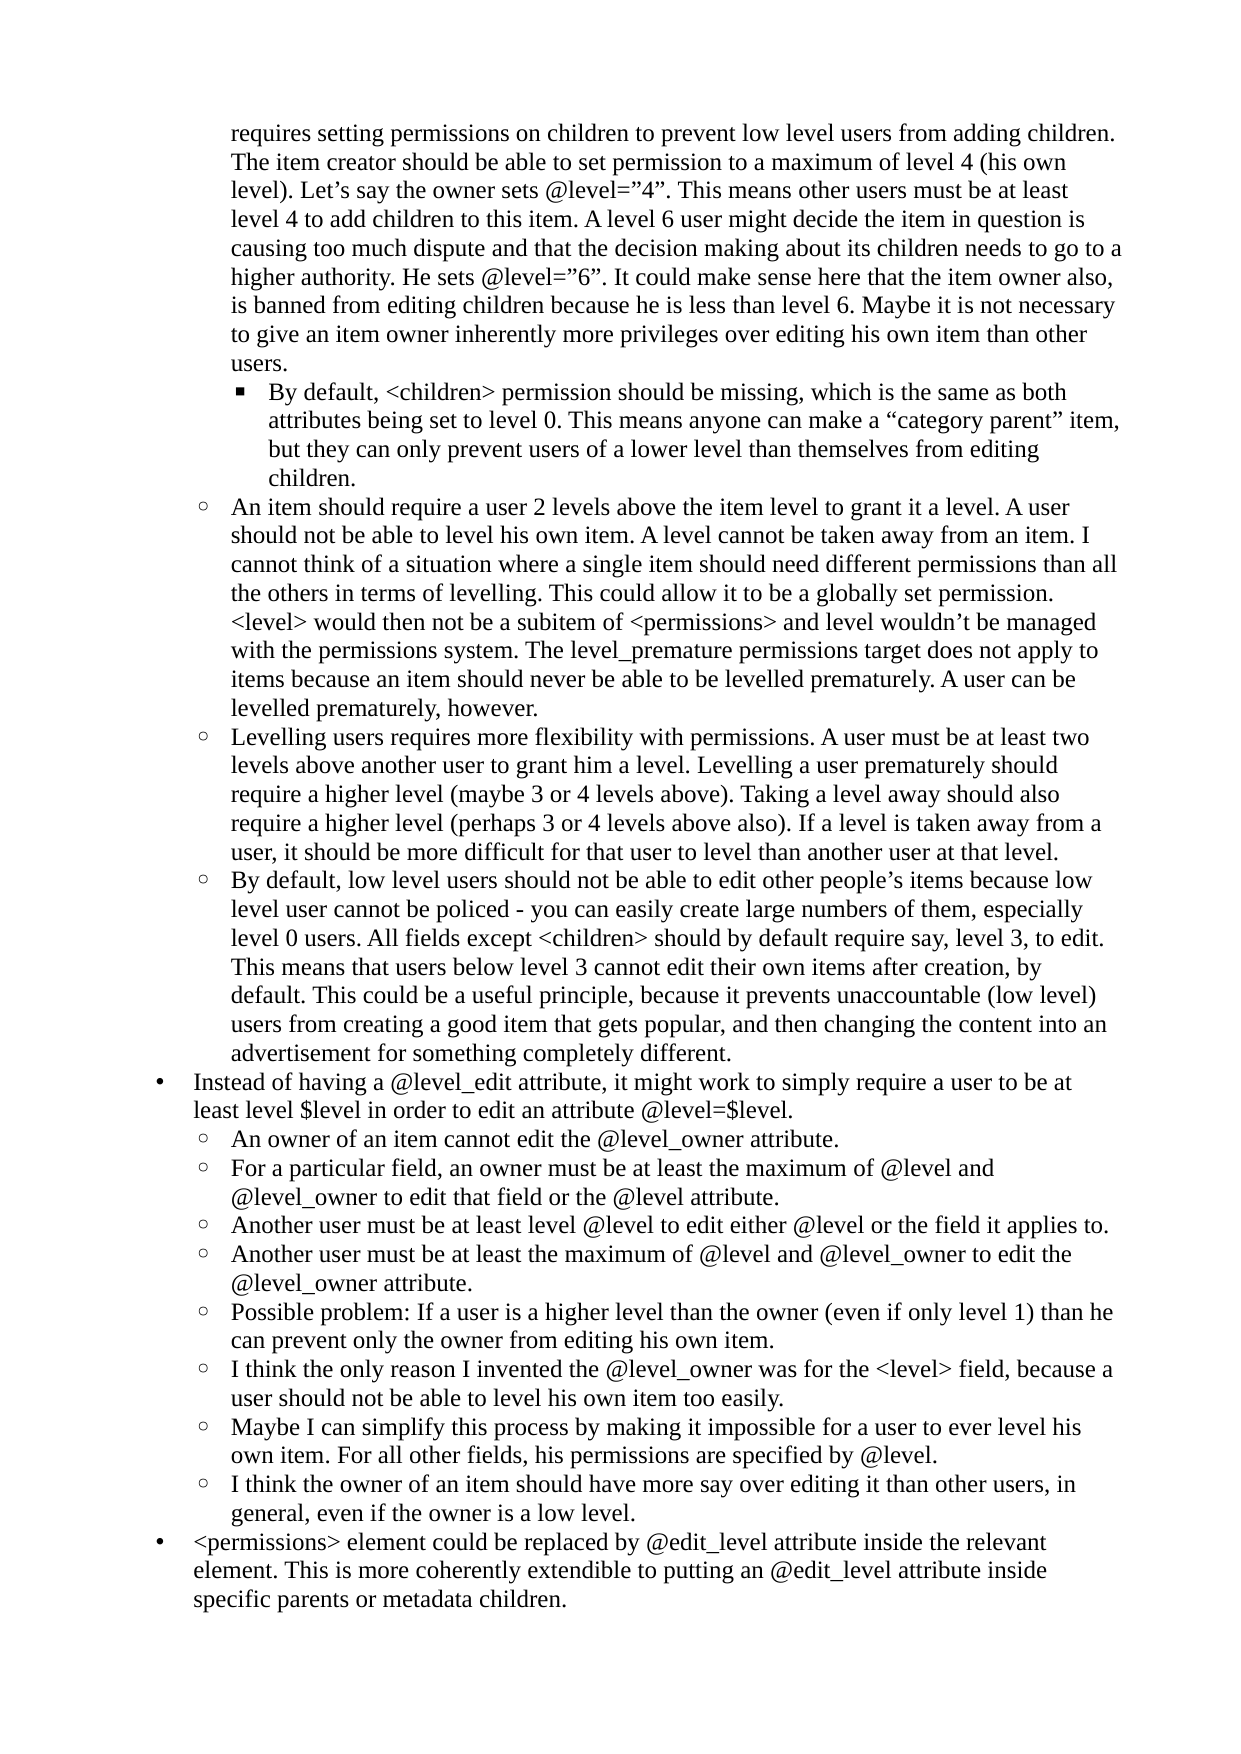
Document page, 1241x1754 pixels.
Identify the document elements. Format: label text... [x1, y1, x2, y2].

list Another user must be at least level @level to edit either @level or the field it applies to. [193, 1211, 1122, 1239]
list I think the owner of an item should have more say over editing it than other users, in general, even if the owner is a low level. [193, 1469, 1122, 1527]
list Instead of having a @level_edit attribute, it might work to simply require a user to be at least level $level in order to edit an attribute @level=$level. [156, 1067, 1122, 1124]
list For a particular field, an owner must be at least the maximum of @level and @level_owner to edit that field or the @level attribute. [193, 1153, 1122, 1211]
list requires setting permissions on children to prevent low level users from adding children. The item creator should be able to set permission to a maximum of level 4 (his own level). Let’s say the owner sets @level=”4”. This means other users must be at least level 4 to add children to this item. A level 6 user might decide the item in question is causing too much dispute and that the decision making about its children needs to go to a higher authority. He sets @level=”6”. It could make sense here that the item owner also, is banned from editing children because he is less than level 6. Maybe it is not necessary to give an item owner inherently more privileges over editing his own item than other users. [193, 118, 1122, 377]
list An item should require a user 2 levels above the item level to grant it a level. A user should not be able to level his own item. A level cannot be taken away from an item. I cannot think of a situation where a single item should need different permissions than all the others in terms of levelling. This could allow it to be a globally set permission. <level> would then not be a subitem of <permissions> and level wouldn’t be managed with the permissions system. The level_premature permissions target does not apply to items because an item should never be able to be levelled prematurely. A user can be levelled prematurely, however. [193, 492, 1122, 722]
list An owner of an item cannot edit the @level_owner attribute. [193, 1124, 1122, 1153]
list I think the only reason I invented the @level_owner was for the <level> field, because a user should not be able to level his own item too easily. [193, 1354, 1122, 1412]
list By default, low level users should not be able to edit other people’s items because low level user cannot be policed - you can easily create large numbers of them, especially level 0 users. All fields except <children> should by default require say, level 3, to edit. This means that users below level 3 cannot edit their own items after creation, by default. This could be a useful principle, because it prevents unaccountable (low level) users from creating a good item that gets popular, and then changing the content into an advertisement for something completely different. [193, 866, 1122, 1067]
list By default, <children> permission should be missing, which is the same as both attributes being set to level 0. This means anyone can make a “category parent” item, but they can only prevent users of a lower level than themselves from editing children. [231, 377, 1122, 492]
list Possible problem: If a user is a higher level than the owner (even if only level 1) than he can prevent only the owner from editing his own item. [193, 1297, 1122, 1354]
list Another user must be at least the maximum of @level and @level_owner to edit the @level_owner attribute. [193, 1239, 1122, 1297]
list <permissions> element could be replaced by @edit_level attribute inside the relevant element. This is more coherently extendible to putting an @edit_level attribute inside specific parents or metadata children. [156, 1527, 1122, 1613]
list Levelling users requires more flexibility with permissions. A user must be at least two levels above another user to grant him a level. Levelling a user prematurely should require a higher level (maybe 3 or 4 levels above). Taking a level away should also require a higher level (perhaps 3 or 4 levels above also). If a level is taken away from a user, it should be more difficult for that user to level than another user at that level. [193, 722, 1122, 866]
list Maybe I can simplify this process by making it impossible for a user to ever level his own item. For all other fields, his permissions are specified by @level. [193, 1412, 1122, 1469]
